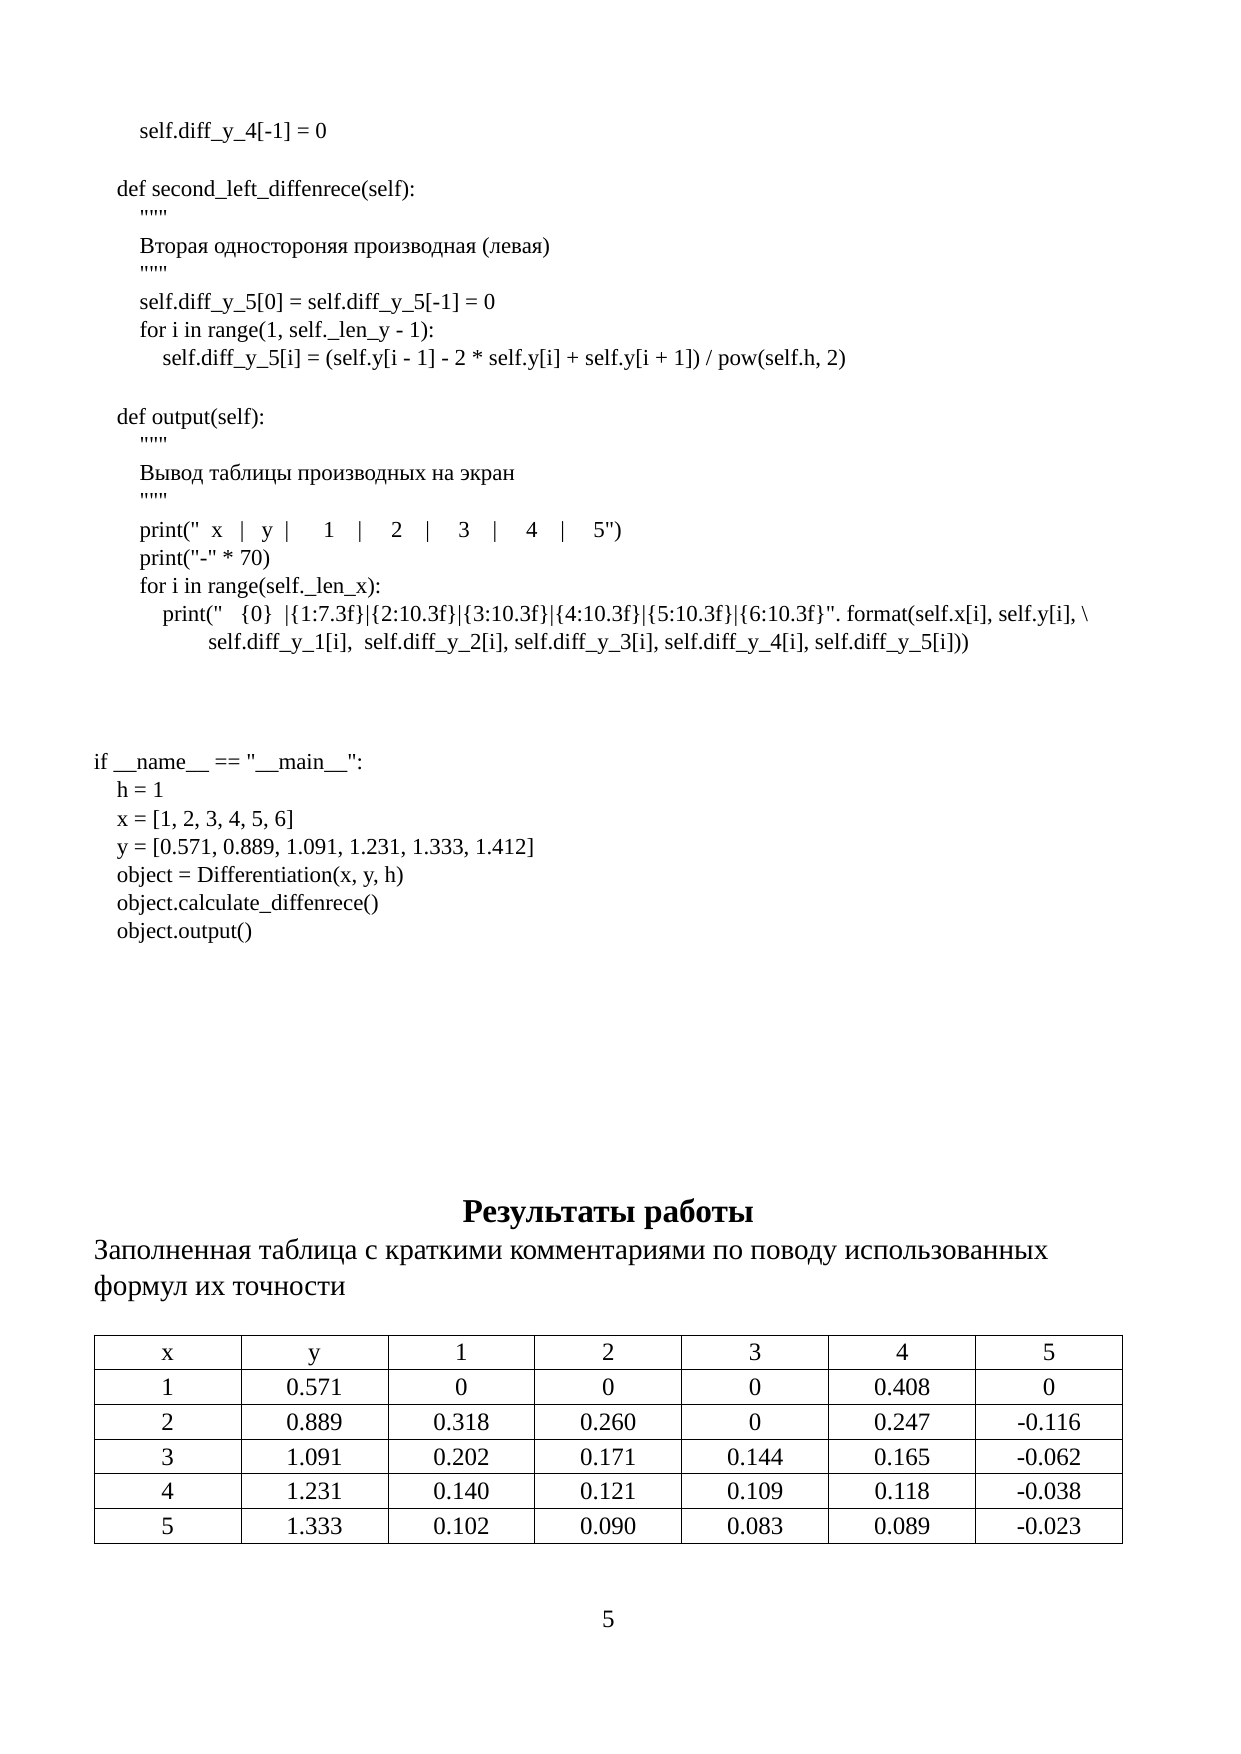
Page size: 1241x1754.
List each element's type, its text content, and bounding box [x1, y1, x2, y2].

table_cell 0.889 [242, 1405, 388, 1438]
table_cell -0.062 [976, 1440, 1122, 1473]
table_cell 0.571 [242, 1370, 388, 1404]
text Вторая одностороняя производная (левая) [94, 232, 1122, 258]
text """ [94, 260, 1122, 286]
text """ [94, 487, 1122, 514]
table_cell 0.089 [829, 1509, 975, 1543]
text self.diff_y_5[0] = self.diff_y_5[-1] = 0 [94, 288, 1122, 314]
text for i in range(1, self._len_y - 1): [94, 316, 1122, 342]
table_header 3 [682, 1336, 828, 1369]
table_header 2 [535, 1336, 681, 1369]
text object = Differentiation(x, y, h) [94, 861, 1122, 887]
text self.diff_y_5[i] = (self.y[i - 1] - 2 * self.y[i] + self.y[i + 1]) / pow(self.h, 2) [94, 344, 1122, 371]
text """ [94, 204, 1122, 230]
table_cell -0.038 [976, 1474, 1122, 1508]
text Вывод таблицы производных на экран [94, 459, 1122, 486]
text if __name__ == "__main__": [94, 748, 1122, 775]
text y = [0.571, 0.889, 1.091, 1.231, 1.333, 1.412] [94, 833, 1122, 859]
text self.diff_y_1[i], self.diff_y_2[i], self.diff_y_3[i], self.diff_y_4[i], self.diff_y_5[i])) [94, 628, 1122, 654]
table_cell 0.109 [682, 1474, 828, 1508]
text print(" x | y | 1 | 2 | 3 | 4 | 5") [94, 516, 1122, 542]
table_header y [242, 1336, 388, 1369]
table_cell 0.318 [389, 1405, 534, 1438]
table_header 5 [976, 1336, 1122, 1369]
text object.output() [94, 917, 1122, 943]
table_cell 0.247 [829, 1405, 975, 1438]
table_cell 1 [95, 1370, 241, 1404]
table_cell 4 [95, 1474, 241, 1508]
text for i in range(self._len_x): [94, 572, 1122, 598]
text def output(self): [94, 403, 1122, 429]
text x = [1, 2, 3, 4, 5, 6] [94, 805, 1122, 831]
table_header x [95, 1336, 241, 1369]
table_header 1 [389, 1336, 534, 1369]
table_header 4 [829, 1336, 975, 1369]
text self.diff_y_4[-1] = 0 [94, 117, 1122, 143]
table_cell 1.091 [242, 1440, 388, 1473]
text print("-" * 70) [94, 544, 1122, 570]
table_cell 0 [682, 1370, 828, 1404]
table_cell 0.408 [829, 1370, 975, 1404]
table_cell 2 [95, 1405, 241, 1438]
table_cell 0 [976, 1370, 1122, 1404]
table_cell 0.165 [829, 1440, 975, 1473]
table_cell 0.260 [535, 1405, 681, 1438]
text Результаты работы [94, 1191, 1122, 1229]
table_cell 0.121 [535, 1474, 681, 1508]
table_cell 0 [682, 1405, 828, 1438]
table_cell 1.333 [242, 1509, 388, 1543]
table_cell 0 [535, 1370, 681, 1404]
table_cell 0.140 [389, 1474, 534, 1508]
text object.calculate_diffenrece() [94, 889, 1122, 915]
table_cell -0.023 [976, 1509, 1122, 1543]
table_cell 0 [389, 1370, 534, 1404]
text def second_left_diffenrece(self): [94, 176, 1122, 202]
table_cell 0.202 [389, 1440, 534, 1473]
table_cell 0.171 [535, 1440, 681, 1473]
text print(" {0} |{1:7.3f}|{2:10.3f}|{3:10.3f}|{4:10.3f}|{5:10.3f}|{6:10.3f}". format(self.x[i], self.y[i], \ [94, 600, 1122, 626]
table_cell 5 [95, 1509, 241, 1543]
table_cell 0.144 [682, 1440, 828, 1473]
table_cell 0.102 [389, 1509, 534, 1543]
table_cell -0.116 [976, 1405, 1122, 1438]
text h = 1 [94, 777, 1122, 803]
table_cell 0.118 [829, 1474, 975, 1508]
table_cell 0.090 [535, 1509, 681, 1543]
table_cell 1.231 [242, 1474, 388, 1508]
table_cell 0.083 [682, 1509, 828, 1543]
text """ [94, 431, 1122, 458]
table_cell 3 [95, 1440, 241, 1473]
text Заполненная таблица с краткими комментариями по поводу использованных формул их точности [94, 1232, 1122, 1301]
